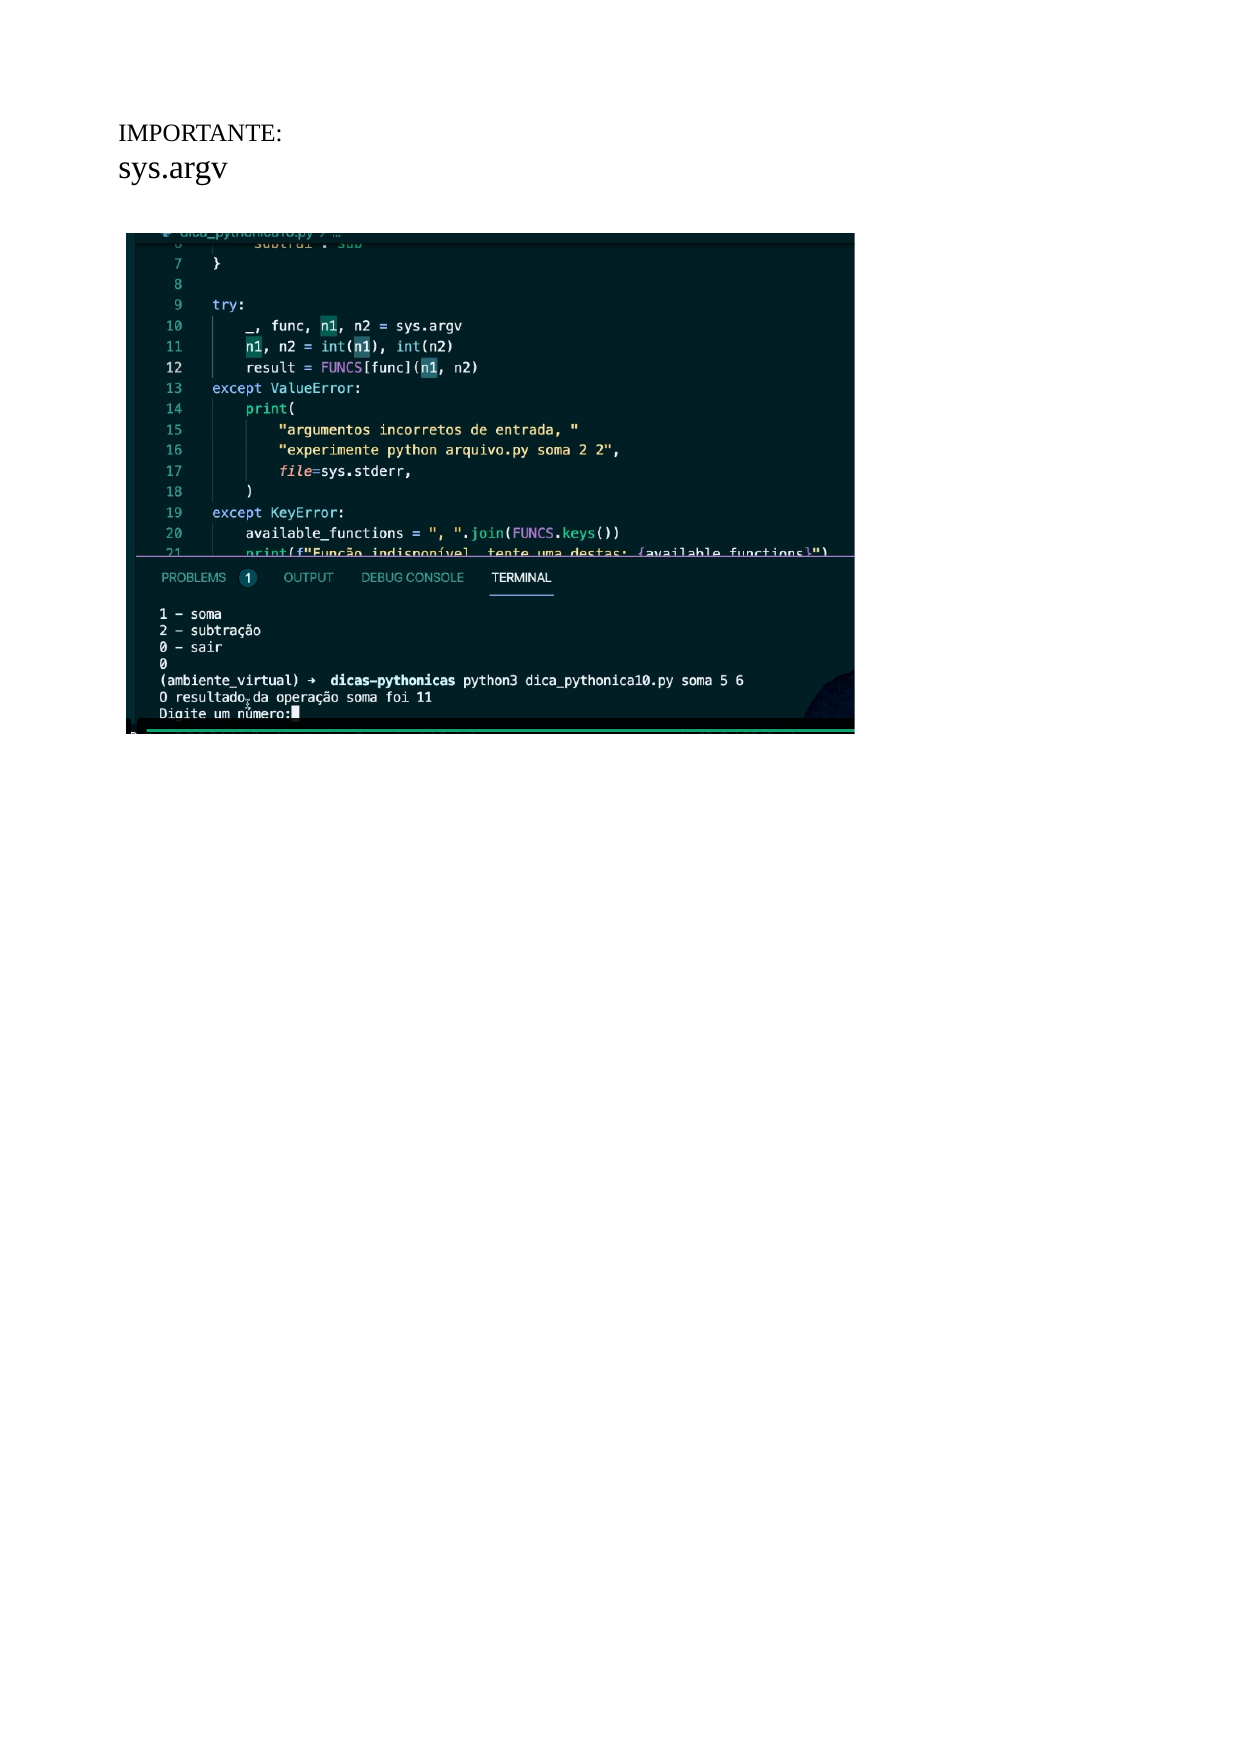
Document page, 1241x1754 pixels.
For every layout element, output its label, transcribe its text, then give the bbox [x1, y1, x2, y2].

picture [126, 233, 855, 734]
text sys.argv [118, 147, 1122, 185]
text IMPORTANTE: [118, 118, 1122, 147]
